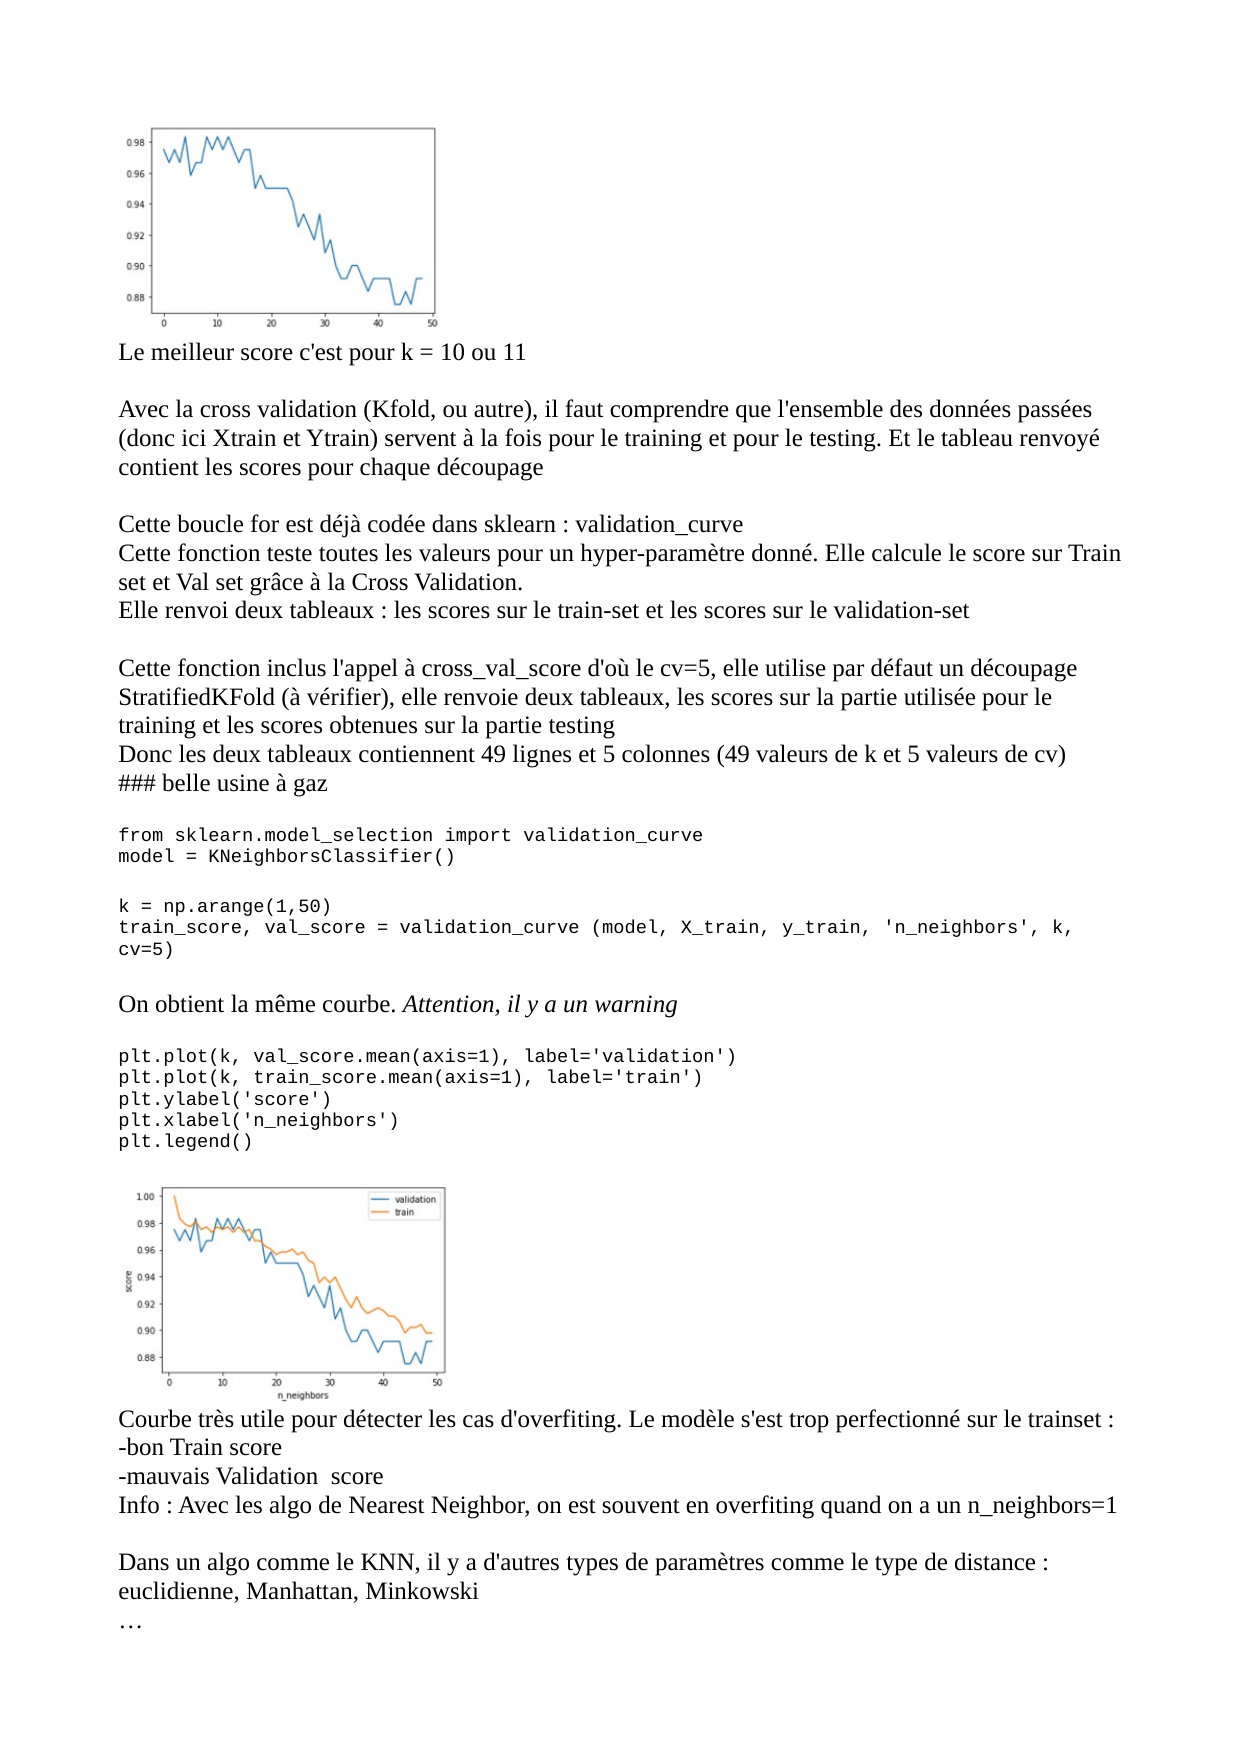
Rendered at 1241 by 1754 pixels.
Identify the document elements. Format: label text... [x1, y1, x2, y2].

text plt.legend() [118, 1132, 1122, 1153]
text k = np.arange(1,50) [118, 897, 1122, 918]
text Avec la cross validation (Kfold, ou autre), il faut comprendre que l'ensemble des données passées (donc ici Xtrain et Ytrain) servent à la fois pour le training et pour le testing. Et le tableau renvoyé contient les scores pour chaque découpage [118, 394, 1122, 481]
text model = KNeighborsClassifier() [118, 847, 1122, 868]
text euclidienne, Manhattan, Minkowski [118, 1576, 1122, 1605]
text … [118, 1605, 1122, 1634]
text Cette fonction teste toutes les valeurs pour un hyper-paramètre donné. Elle calcule le score sur Train set et Val set grâce à la Cross Validation. [118, 538, 1122, 596]
text plt.xlabel('n_neighbors') [118, 1111, 1122, 1132]
text -bon Train score [118, 1432, 1122, 1461]
text plt.plot(k, train_score.mean(axis=1), label='train') [118, 1068, 1122, 1089]
text On obtient la même courbe. Attention, il y a un warning [118, 989, 1122, 1018]
text Cette fonction inclus l'appel à cross_val_score d'où le cv=5, elle utilise par défaut un découpage StratifiedKFold (à vérifier), elle renvoie deux tableaux, les scores sur la partie utilisée pour le training et les scores obtenues sur la partie testing [118, 653, 1122, 739]
text -mauvais Validation score [118, 1461, 1122, 1490]
text plt.plot(k, val_score.mean(axis=1), label='validation') [118, 1047, 1122, 1068]
picture [118, 118, 450, 337]
text Info : Avec les algo de Nearest Neighbor, on est souvent en overfiting quand on a un n_neighbors=1 [118, 1490, 1122, 1519]
text Cette boucle for est déjà codée dans sklearn : validation_curve [118, 509, 1122, 538]
text Dans un algo comme le KNN, il y a d'autres types de paramètres comme le type de distance : [118, 1547, 1122, 1576]
text ### belle usine à gaz [118, 768, 1122, 797]
text train_score, val_score = validation_curve (model, X_train, y_train, 'n_neighbors', k, cv=5) [118, 918, 1122, 961]
text Le meilleur score c'est pour k = 10 ou 11 [118, 337, 1122, 366]
text Elle renvoi deux tableaux : les scores sur le train-set et les scores sur le validation-set [118, 596, 1122, 624]
text plt.ylabel('score') [118, 1089, 1122, 1111]
text from sklearn.model_selection import validation_curve [118, 826, 1122, 847]
text Courbe très utile pour détecter les cas d'overfiting. Le modèle s'est trop perfectionné sur le trainset : [118, 1404, 1122, 1432]
picture [118, 1181, 454, 1404]
text Donc les deux tableaux contiennent 49 lignes et 5 colonnes (49 valeurs de k et 5 valeurs de cv) [118, 739, 1122, 768]
